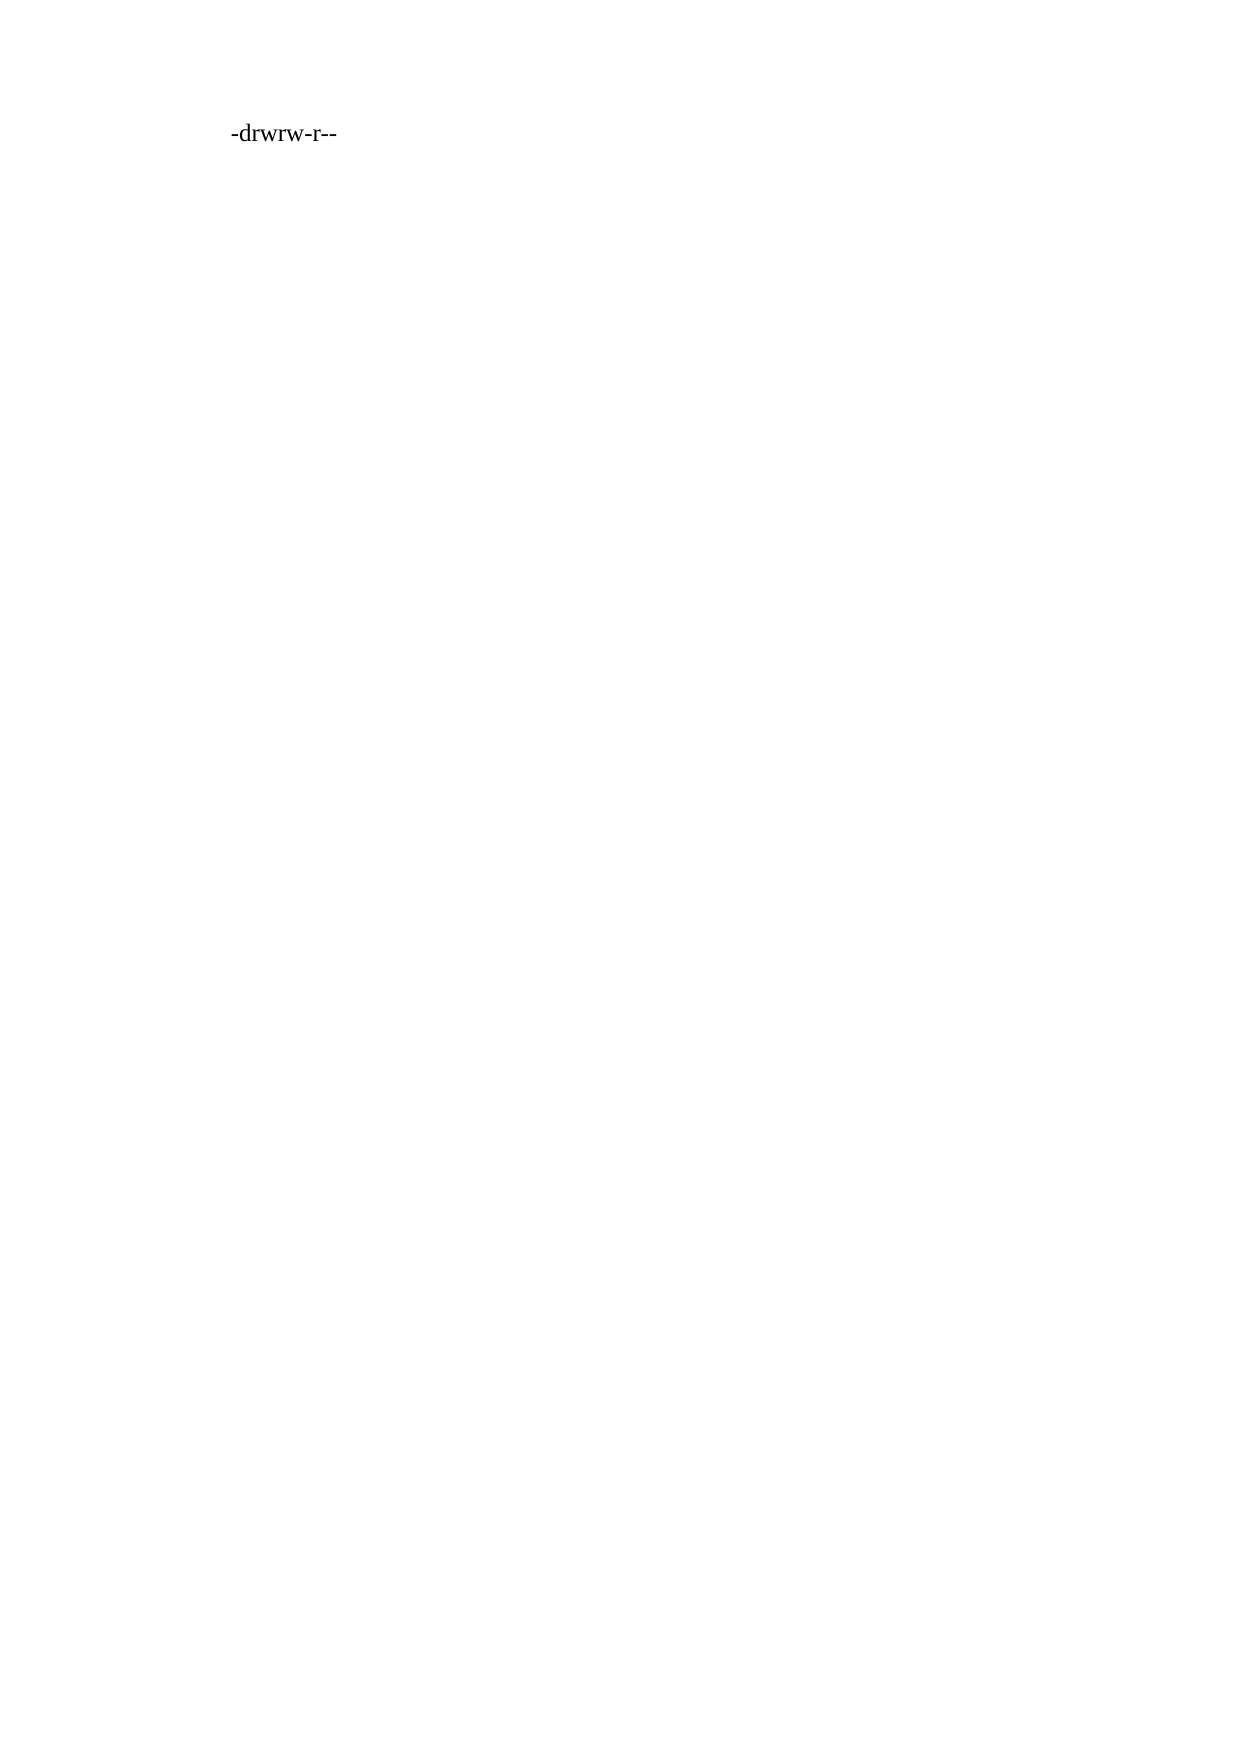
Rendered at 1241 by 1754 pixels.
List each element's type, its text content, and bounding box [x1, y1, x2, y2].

list -drwrw-r-- [193, 118, 1122, 147]
